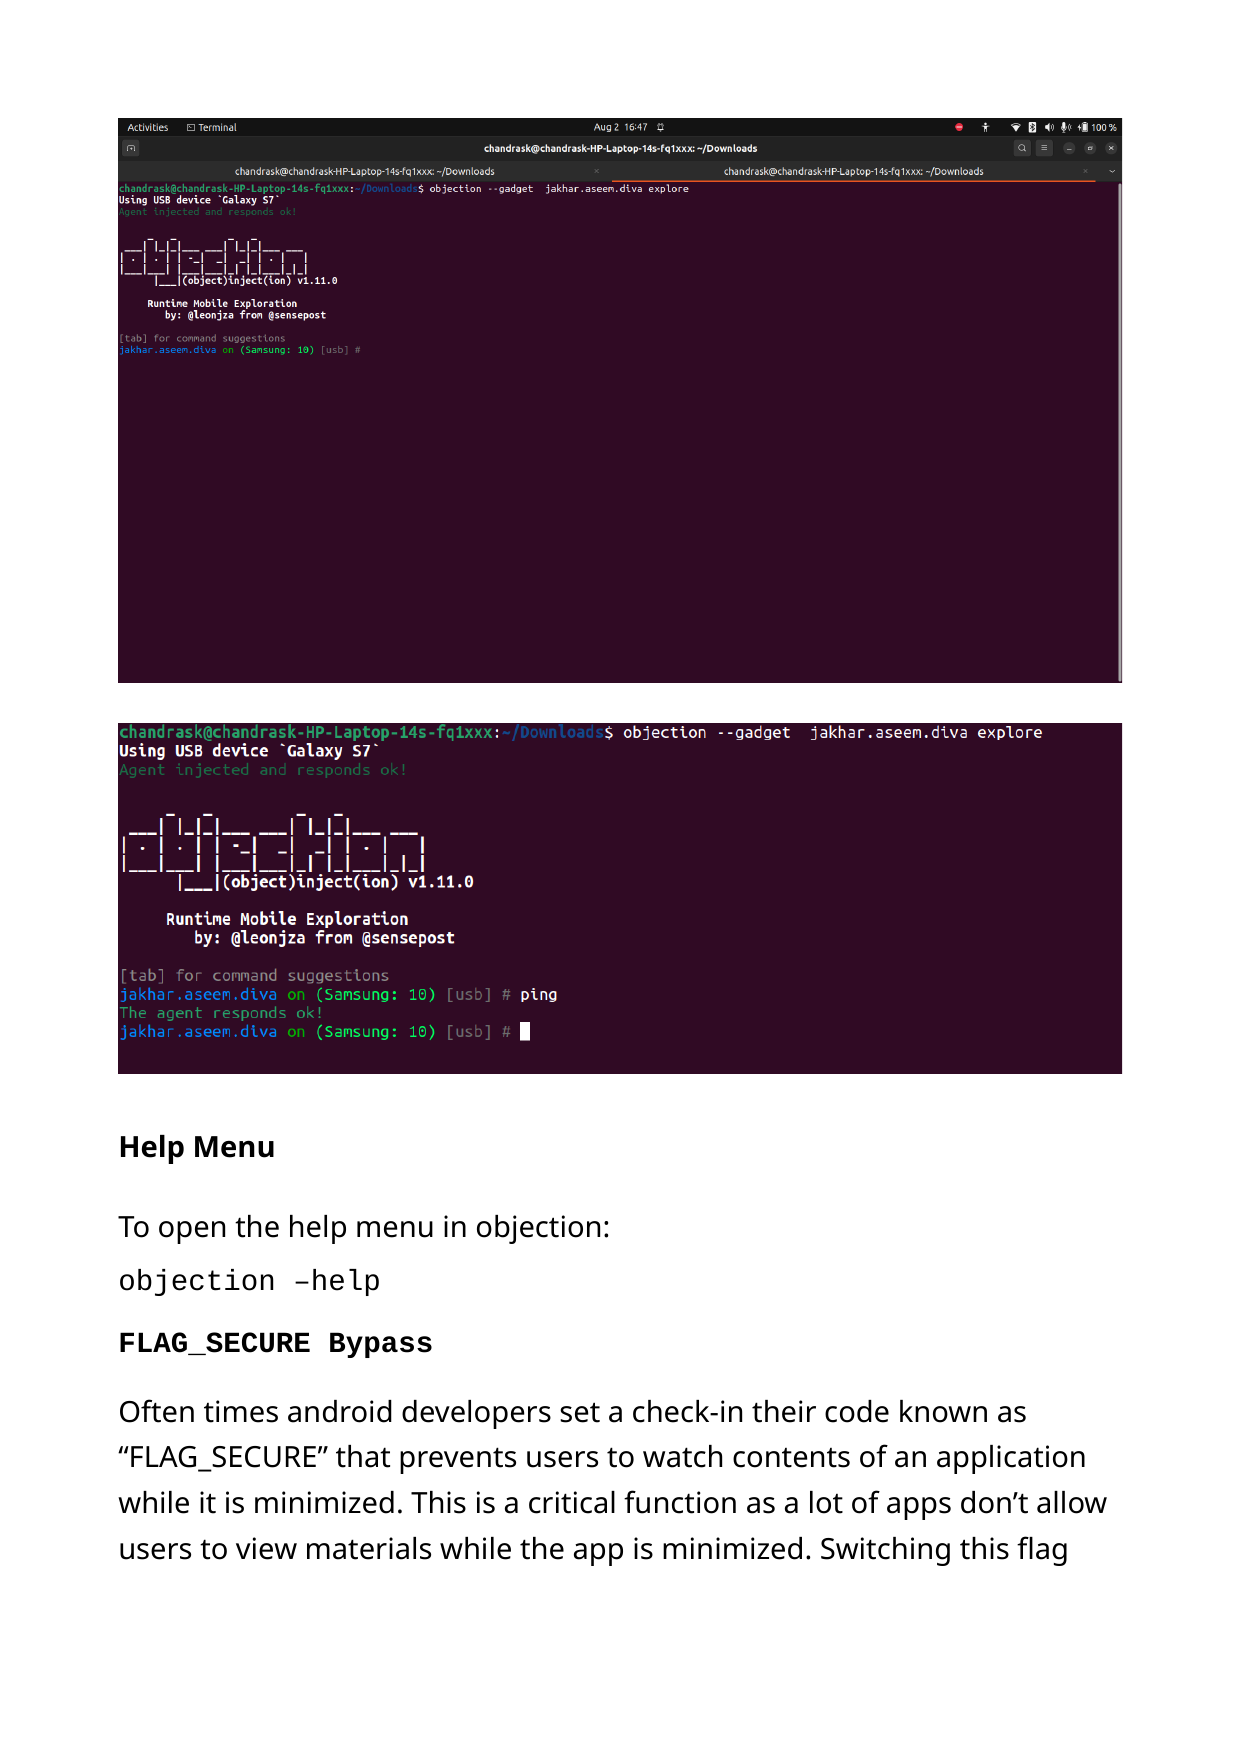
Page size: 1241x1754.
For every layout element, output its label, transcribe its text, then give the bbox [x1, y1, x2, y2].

text Help Menu [118, 1126, 1122, 1166]
text FLAG_SECURE Bypass [118, 1328, 1122, 1362]
text Often times android developers set a check-in their code known as “FLAG_SECURE” that prevents users to watch contents of an application while it is minimized. This is a critical function as a lot of apps don’t allow users to view materials while the app is minimized. Switching this flag [118, 1391, 1122, 1568]
text objection –help [118, 1266, 1122, 1299]
picture [118, 723, 1123, 1074]
text To open the help menu in objection: [118, 1206, 1122, 1246]
picture [118, 118, 1123, 683]
